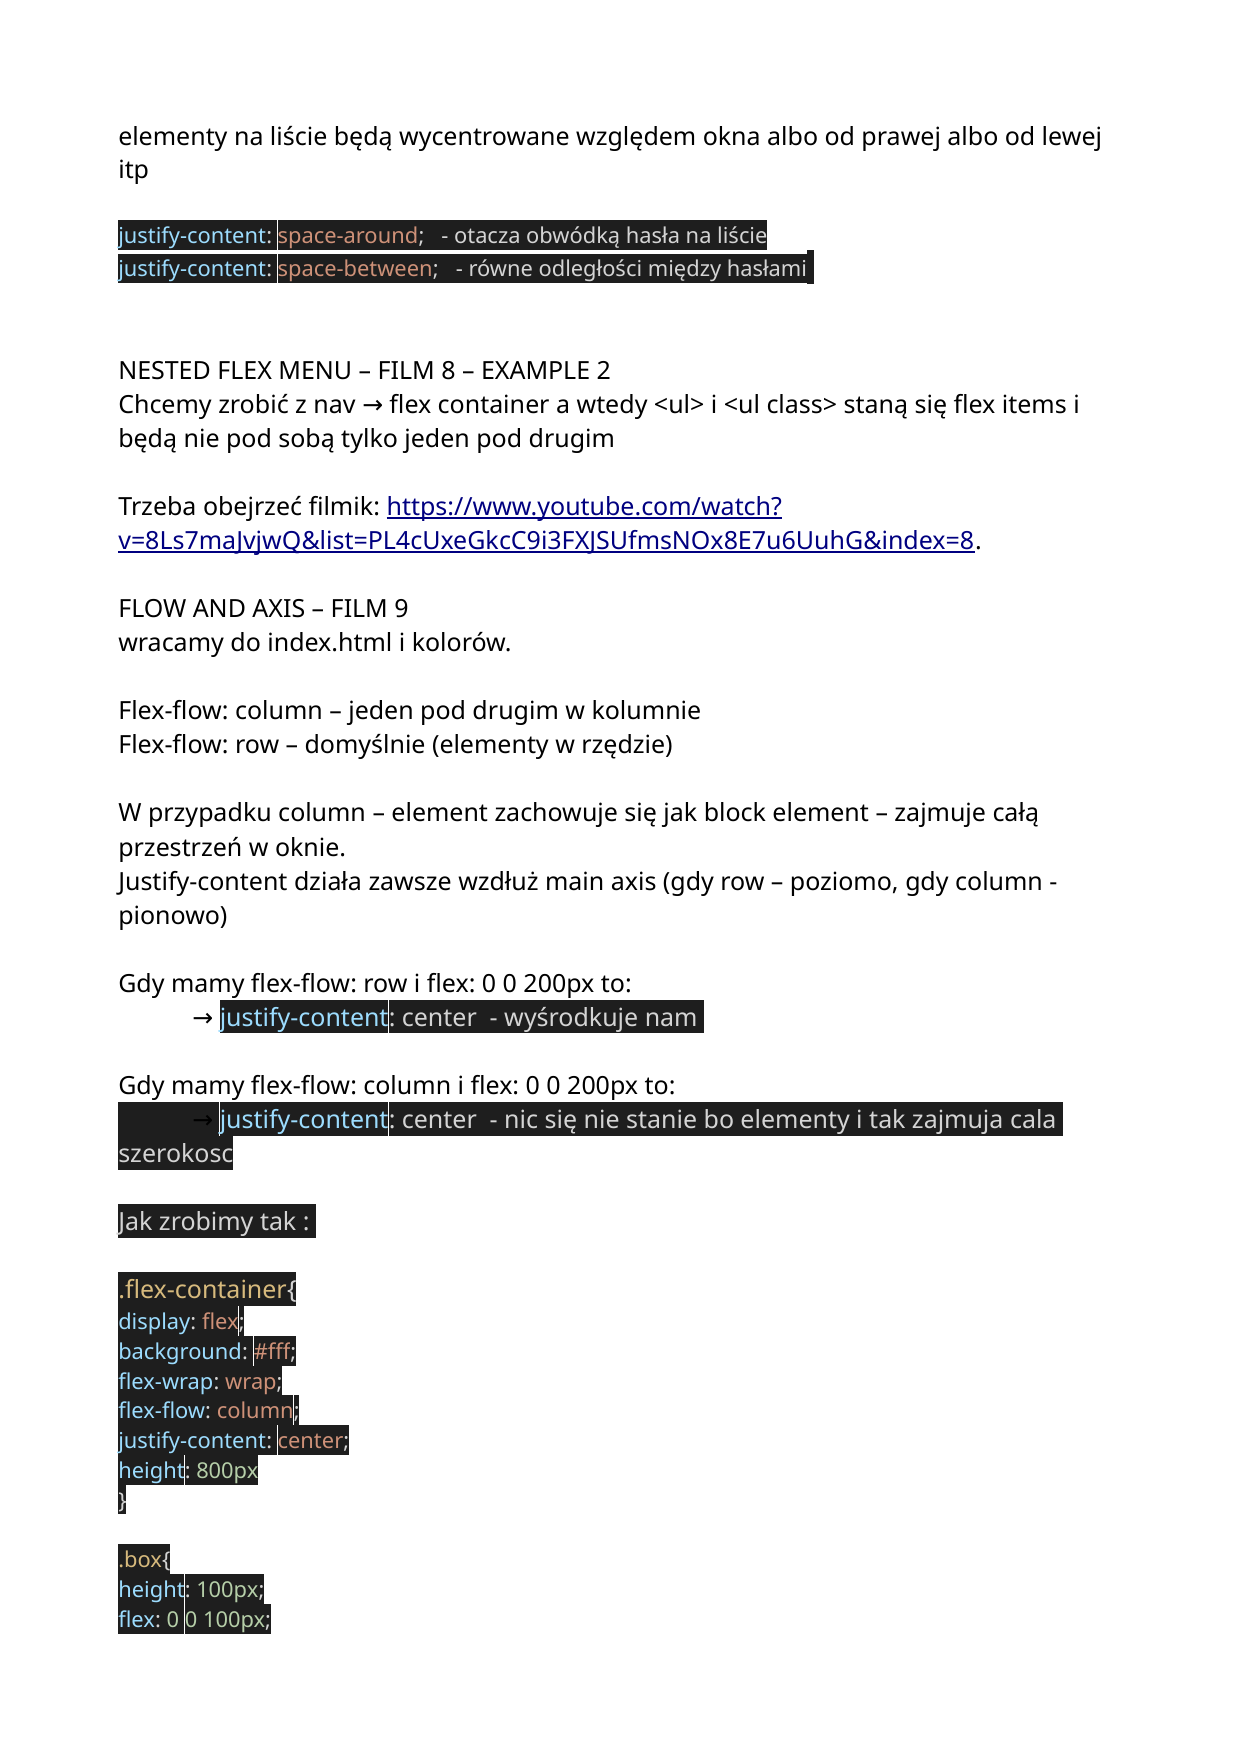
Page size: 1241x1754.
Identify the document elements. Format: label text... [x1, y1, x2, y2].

text flex-wrap: wrap; [118, 1366, 1122, 1395]
text wracamy do index.html i kolorów. [118, 625, 1122, 659]
text NESTED FLEX MENU – FILM 8 – EXAMPLE 2 [118, 352, 1122, 386]
text Justify-content działa zawsze wzdłuż main axis (gdy row – poziomo, gdy column - pionowo) [118, 863, 1122, 931]
text W przypadku column – element zachowuje się jak block element – zajmuje całą przestrzeń w oknie. [118, 795, 1122, 863]
text background: #fff; [118, 1336, 1122, 1366]
text justify-content: space-between; - równe odległości między hasłami [118, 250, 1122, 284]
text Jak zrobimy tak : [118, 1204, 1122, 1238]
text height: 100px; [118, 1574, 1122, 1604]
text .flex-container{ [118, 1272, 1122, 1306]
text justify-content: center; [118, 1425, 1122, 1455]
text Gdy mamy flex-flow: column i flex: 0 0 200px to: [118, 1068, 1122, 1102]
text justify-content: space-around; - otacza obwódką hasła na liście [118, 220, 1122, 250]
text } [118, 1485, 1122, 1514]
text → justify-content: center - wyśrodkuje nam [118, 999, 1122, 1033]
text Flex-flow: column – jeden pod drugim w kolumnie [118, 693, 1122, 727]
text flex: 0 0 100px; [118, 1604, 1122, 1634]
text display: flex; [118, 1306, 1122, 1336]
text flex-flow: column; [118, 1395, 1122, 1425]
text Trzeba obejrzeć filmik: https://www.youtube.com/watch?v=8Ls7maJvjwQ&list=PL4cUxeGkcC9i3FXJSUfmsNOx8E7u6UuhG&index=8. [118, 488, 1122, 557]
text → justify-content: center - nic się nie stanie bo elementy i tak zajmuja cala szerokosc [118, 1102, 1122, 1170]
text height: 800px [118, 1455, 1122, 1485]
text Flex-flow: row – domyślnie (elementy w rzędzie) [118, 727, 1122, 761]
text Gdy mamy flex-flow: row i flex: 0 0 200px to: [118, 965, 1122, 999]
text elementy na liście będą wycentrowane względem okna albo od prawej albo od lewej itp [118, 118, 1122, 186]
text FLOW AND AXIS – FILM 9 [118, 591, 1122, 625]
text Chcemy zrobić z nav → flex container a wtedy <ul> i <ul class> staną się flex items i będą nie pod sobą tylko jeden pod drugim [118, 386, 1122, 454]
text .box{ [118, 1544, 1122, 1574]
